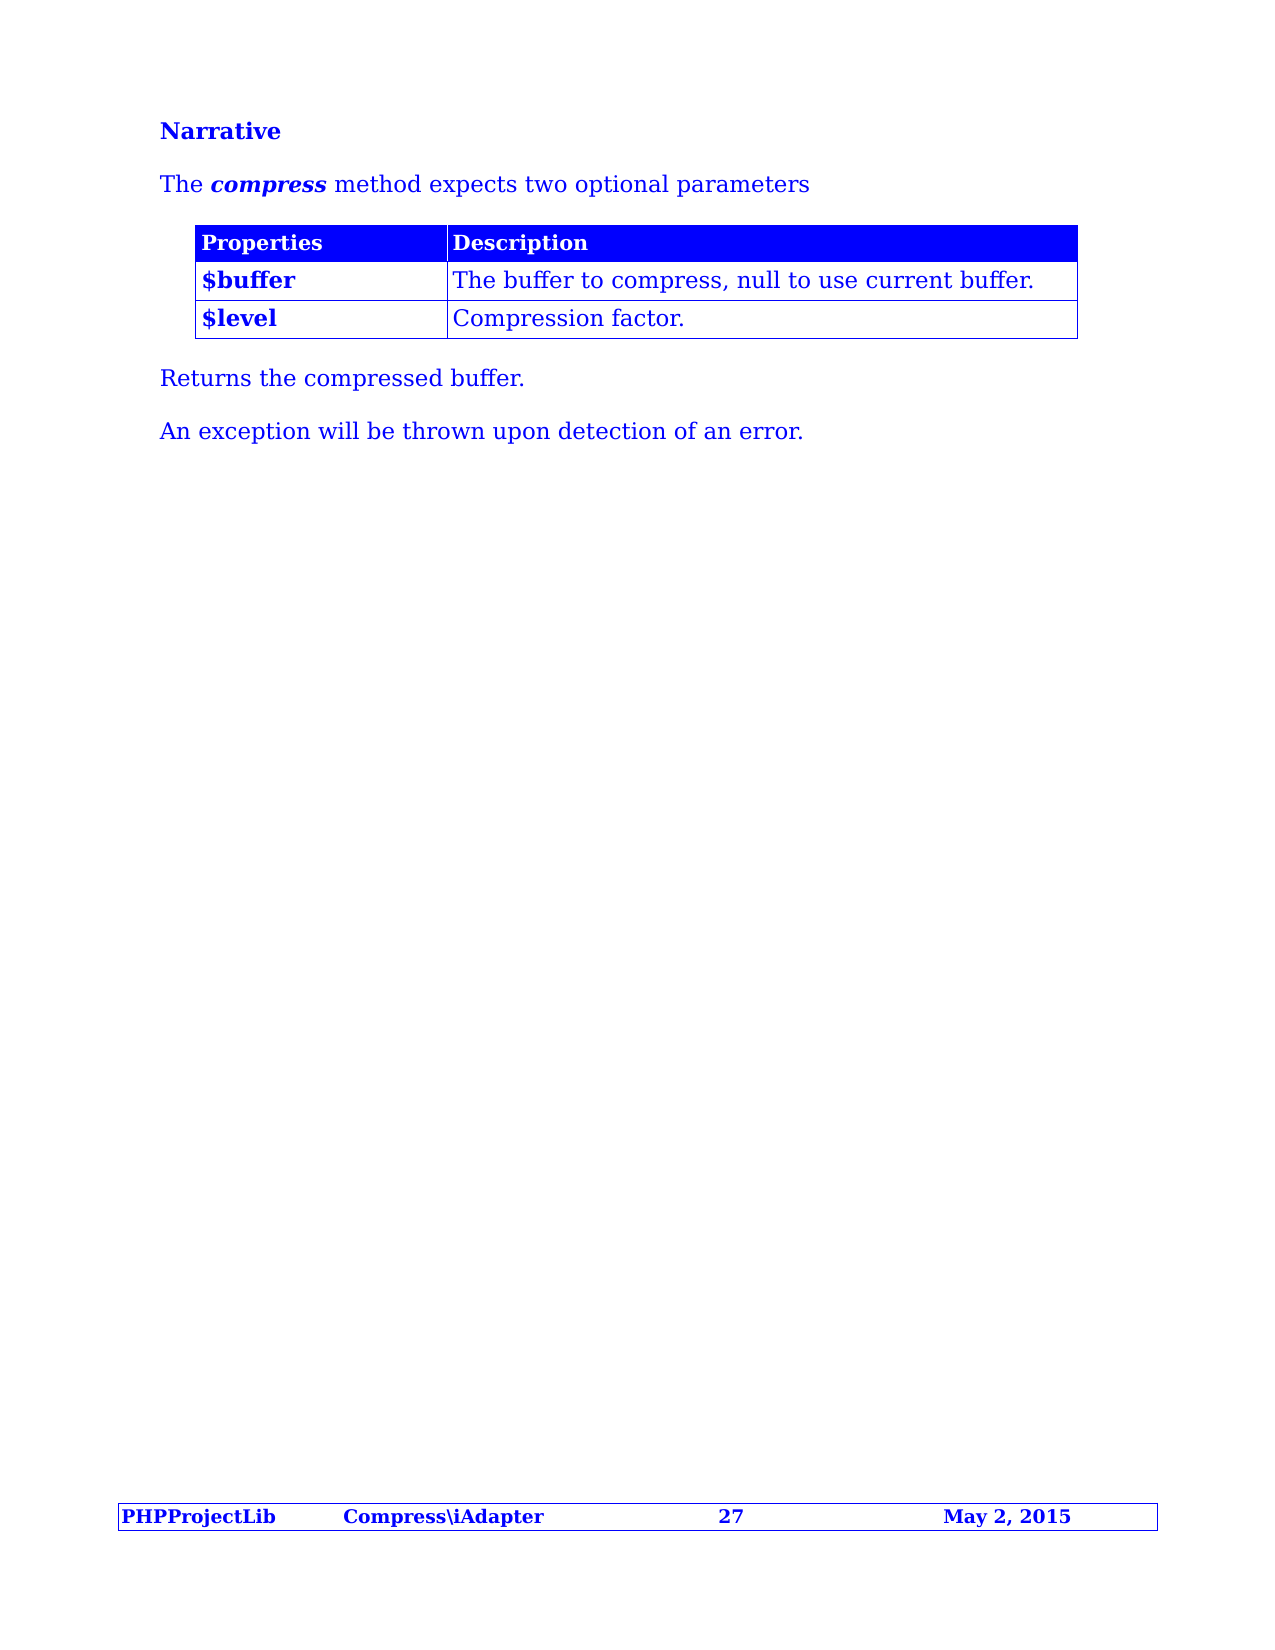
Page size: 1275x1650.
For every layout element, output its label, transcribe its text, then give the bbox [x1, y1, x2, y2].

text Narrative [159, 118, 1157, 145]
table_cell $level [196, 301, 447, 338]
text An exception will be thrown upon detection of an error. [159, 418, 1157, 445]
text The compress method expects two optional parameters [159, 172, 1157, 198]
table_cell $buffer [196, 262, 447, 299]
table_header Properties [196, 226, 447, 261]
table_cell The buffer to compress, null to use current buffer. [448, 262, 1077, 299]
table_cell Compression factor. [448, 301, 1077, 338]
text Returns the compressed buffer. [159, 365, 1157, 391]
table_header Description [448, 226, 1077, 261]
